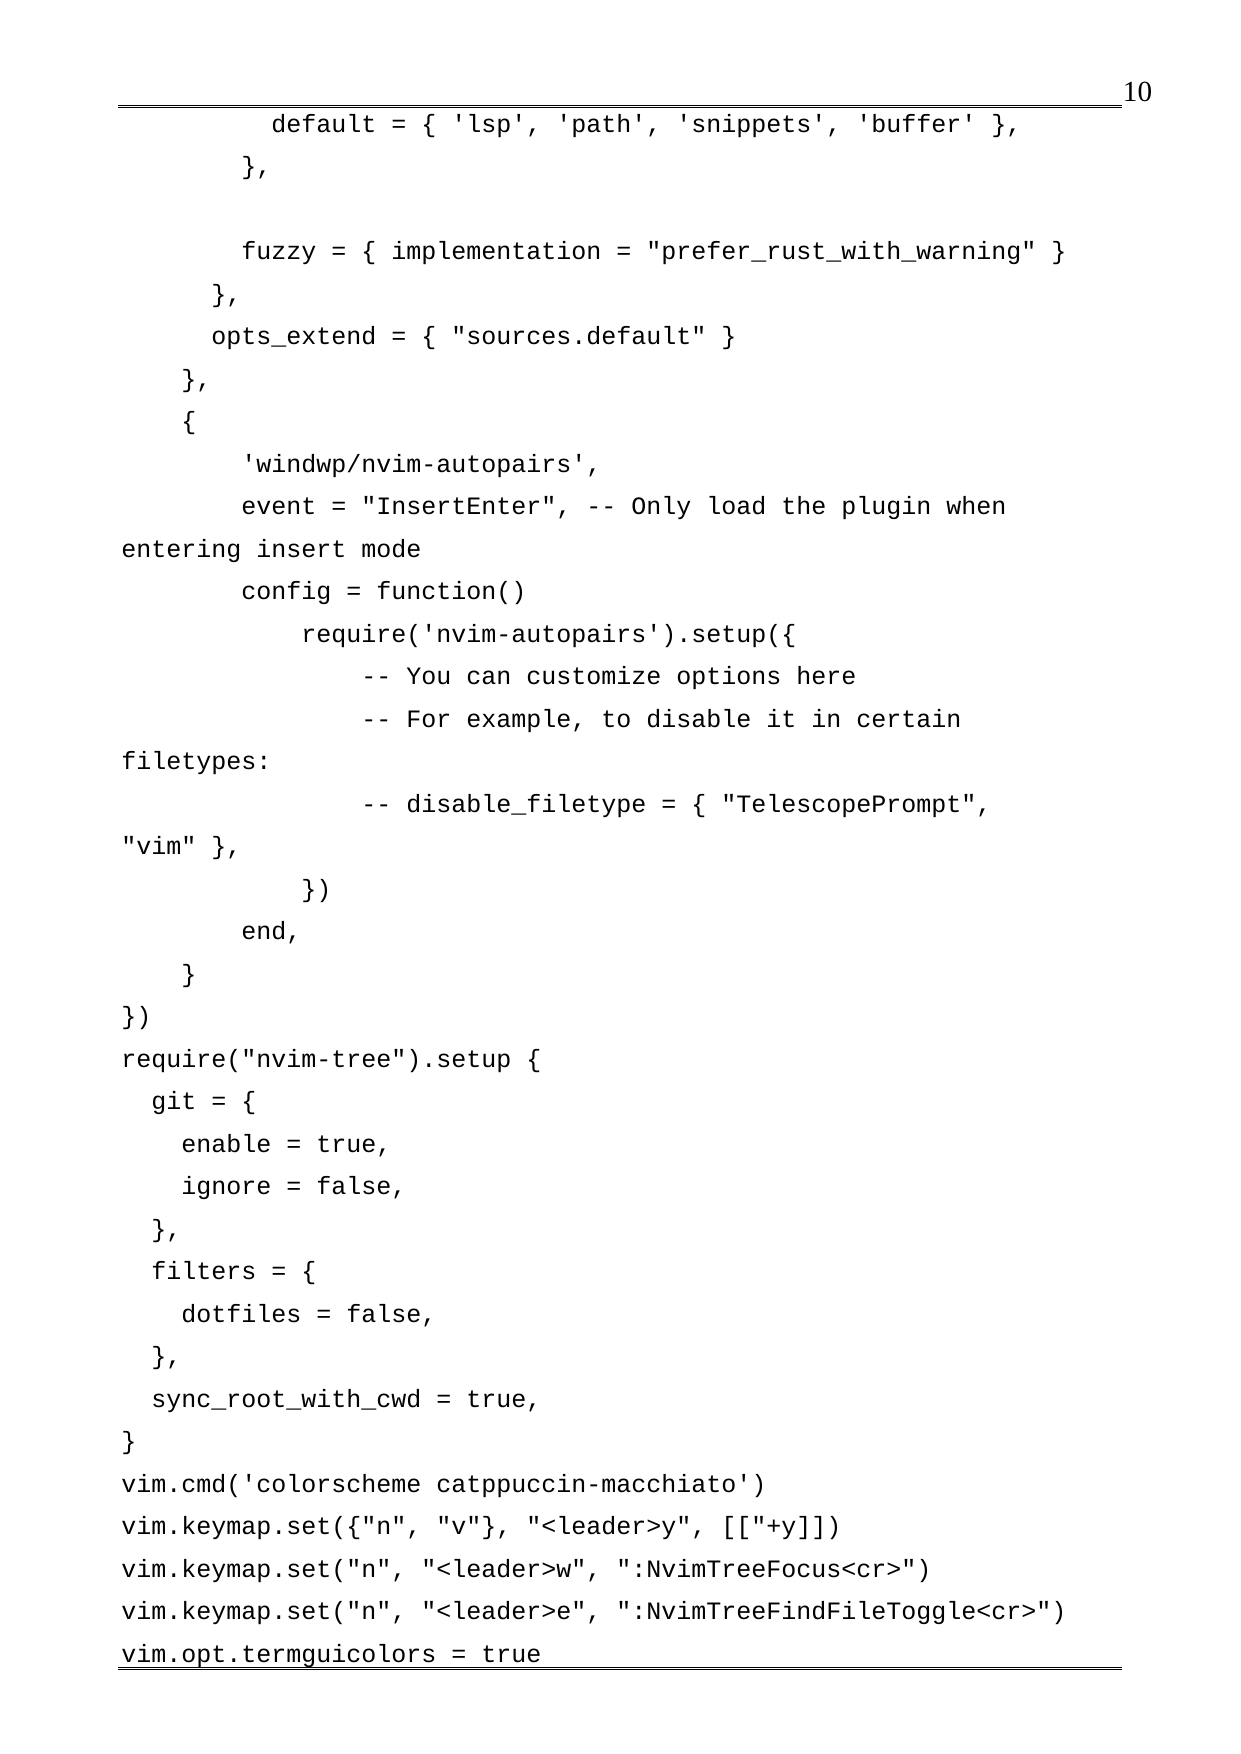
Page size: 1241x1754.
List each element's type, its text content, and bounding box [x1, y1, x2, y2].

text fuzzy = { implementation = "prefer_rust_with_warning" } [118, 233, 1122, 267]
text git = { [118, 1083, 1122, 1117]
text vim.keymap.set({"n", "v"}, "<leader>y", [["+y]]) [118, 1508, 1122, 1542]
text { [118, 403, 1122, 437]
text vim.keymap.set("n", "<leader>w", ":NvimTreeFocus<cr>") [118, 1550, 1122, 1585]
text vim.keymap.set("n", "<leader>e", ":NvimTreeFindFileToggle<cr>") [118, 1593, 1122, 1627]
text config = function() [118, 573, 1122, 607]
text vim.cmd('colorscheme catppuccin-macchiato') [118, 1465, 1122, 1500]
text } [118, 1423, 1122, 1457]
text }, [118, 1338, 1122, 1372]
text }) [118, 870, 1122, 905]
text filters = { [118, 1253, 1122, 1287]
text enable = true, [118, 1125, 1122, 1160]
text opts_extend = { "sources.default" } [118, 318, 1122, 352]
text default = { 'lsp', 'path', 'snippets', 'buffer' }, [118, 108, 1122, 140]
text dotfiles = false, [118, 1295, 1122, 1330]
text -- disable_filetype = { "TelescopePrompt", "vim" }, [118, 785, 1122, 862]
text }, [118, 148, 1122, 182]
text vim.opt.termguicolors = true [118, 1635, 1122, 1667]
text }, [118, 1210, 1122, 1245]
text end, [118, 913, 1122, 947]
text 'windwp/nvim-autopairs', [118, 445, 1122, 480]
text -- You can customize options here [118, 658, 1122, 692]
text event = "InsertEnter", -- Only load the plugin when entering insert mode [118, 488, 1122, 565]
text sync_root_with_cwd = true, [118, 1380, 1122, 1415]
text }, [118, 360, 1122, 395]
text } [118, 955, 1122, 990]
text ignore = false, [118, 1168, 1122, 1202]
text require("nvim-tree").setup { [118, 1040, 1122, 1075]
text }, [118, 275, 1122, 310]
text }) [118, 998, 1122, 1032]
text -- For example, to disable it in certain filetypes: [118, 700, 1122, 777]
text require('nvim-autopairs').setup({ [118, 615, 1122, 650]
